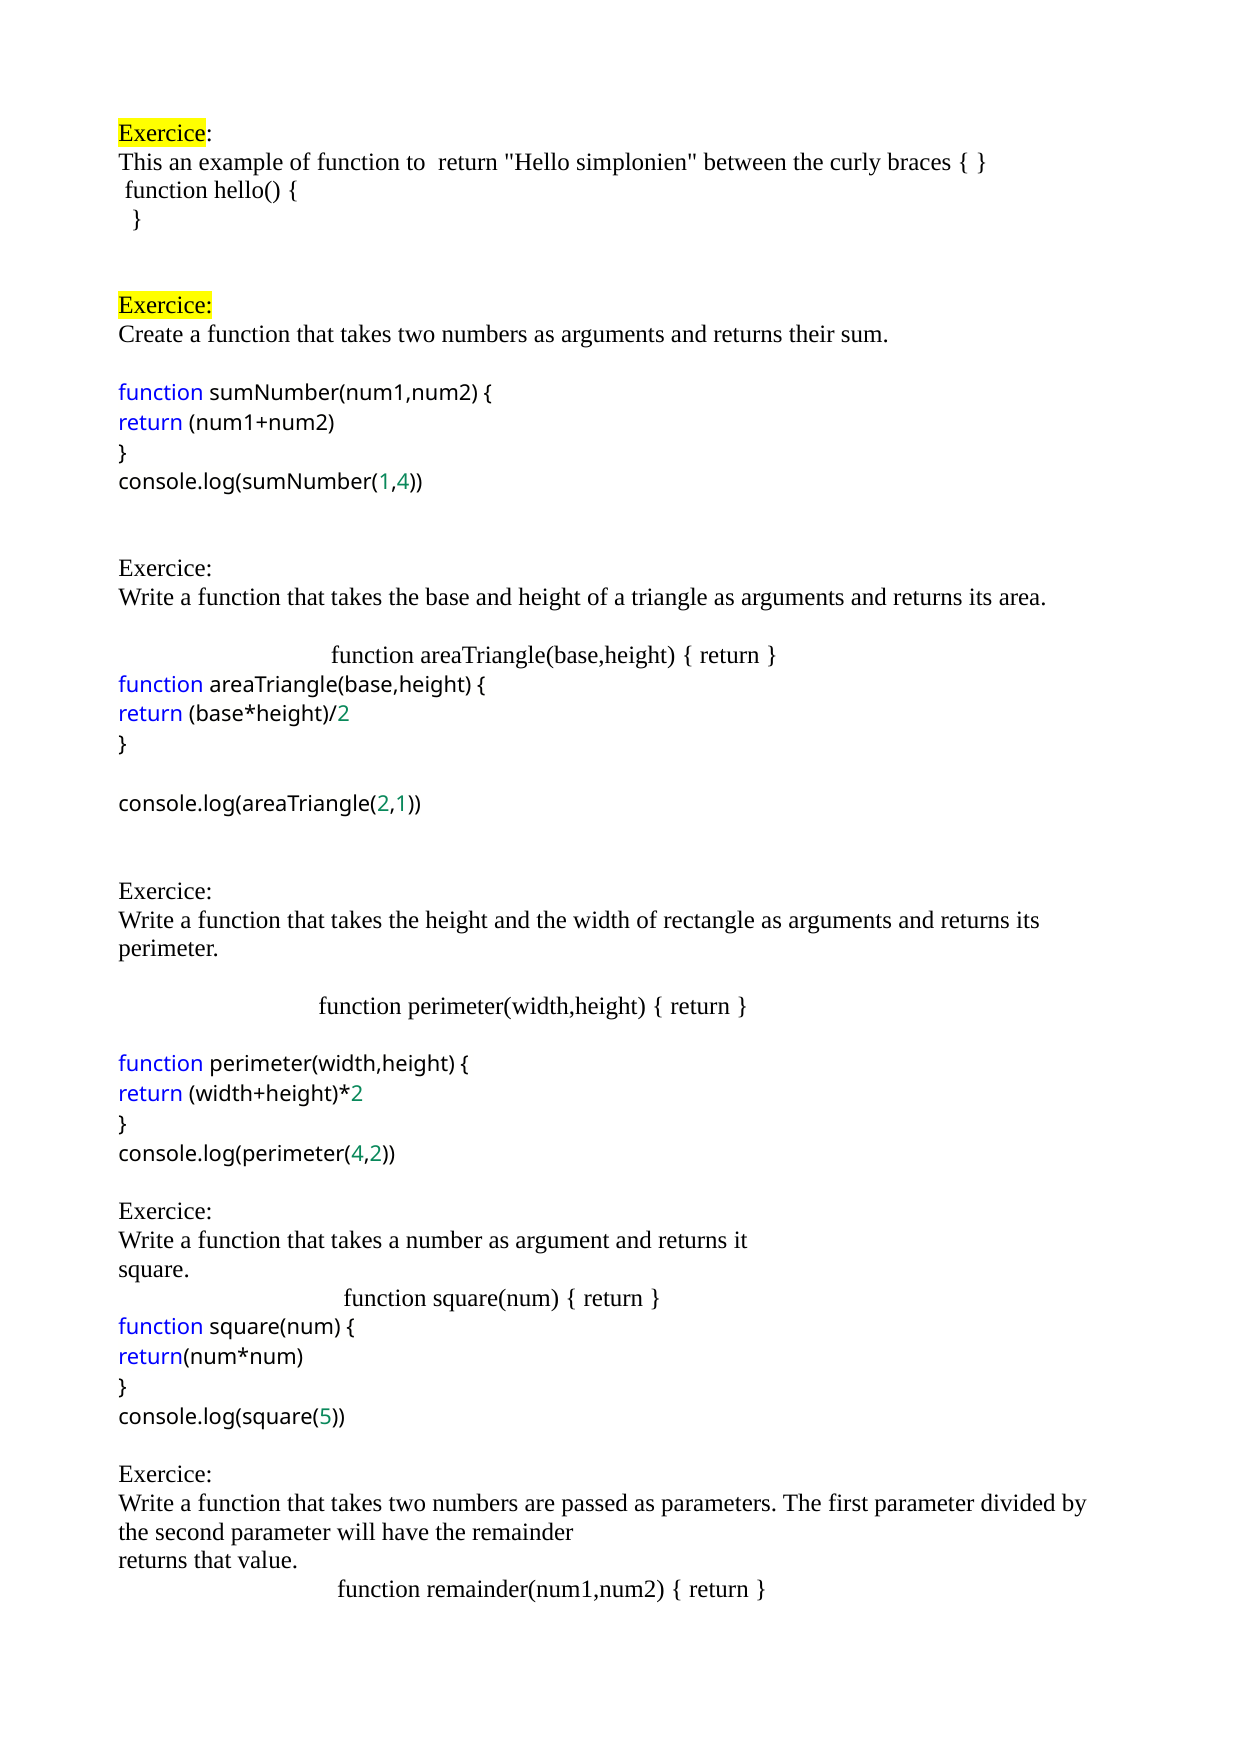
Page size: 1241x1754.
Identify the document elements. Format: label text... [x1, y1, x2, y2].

text function perimeter(width,height) { return } [118, 991, 1122, 1020]
text } [118, 204, 1122, 233]
text function square(num) { [118, 1311, 1122, 1341]
text Exercice: [118, 1196, 1122, 1225]
text Create a function that takes two numbers as arguments and returns their sum. [118, 319, 1122, 348]
text Write a function that takes the height and the width of rectangle as arguments and returns its perimeter. [118, 905, 1122, 962]
text Write a function that takes two numbers are passed as parameters. The first parameter divided by the second parameter will have the remainder [118, 1488, 1122, 1546]
text Write a function that takes the base and height of a triangle as arguments and returns its area. [118, 582, 1122, 611]
text return (base*height)/2 [118, 698, 1122, 728]
text function hello() { [118, 176, 1122, 204]
text console.log(square(5)) [118, 1401, 1122, 1431]
text returns that value. [118, 1546, 1122, 1574]
text function areaTriangle(base,height) { return } [118, 640, 1122, 668]
text Exercice: [118, 118, 1122, 147]
text return (num1+num2) [118, 407, 1122, 436]
text console.log(sumNumber(1,4)) [118, 466, 1122, 496]
text function perimeter(width,height) { [118, 1048, 1122, 1078]
text function square(num) { return } [118, 1283, 1122, 1311]
text console.log(areaTriangle(2,1)) [118, 788, 1122, 817]
text } [118, 1108, 1122, 1138]
text } [118, 728, 1122, 758]
text function areaTriangle(base,height) { [118, 668, 1122, 698]
text Exercice: [118, 291, 1122, 319]
text Exercice: [118, 1459, 1122, 1488]
text return (width+height)*2 [118, 1078, 1122, 1108]
text square. [118, 1254, 1122, 1283]
text return(num*num) [118, 1341, 1122, 1371]
text console.log(perimeter(4,2)) [118, 1138, 1122, 1168]
text Exercice: [118, 876, 1122, 905]
text This an example of function to return "Hello simplonien" between the curly braces { } [118, 147, 1122, 176]
text } [118, 436, 1122, 466]
text Exercice: [118, 553, 1122, 582]
text function remainder(num1,num2) { return } [118, 1574, 1122, 1603]
text } [118, 1371, 1122, 1401]
text Write a function that takes a number as argument and returns it [118, 1225, 1122, 1254]
text function sumNumber(num1,num2) { [118, 377, 1122, 407]
